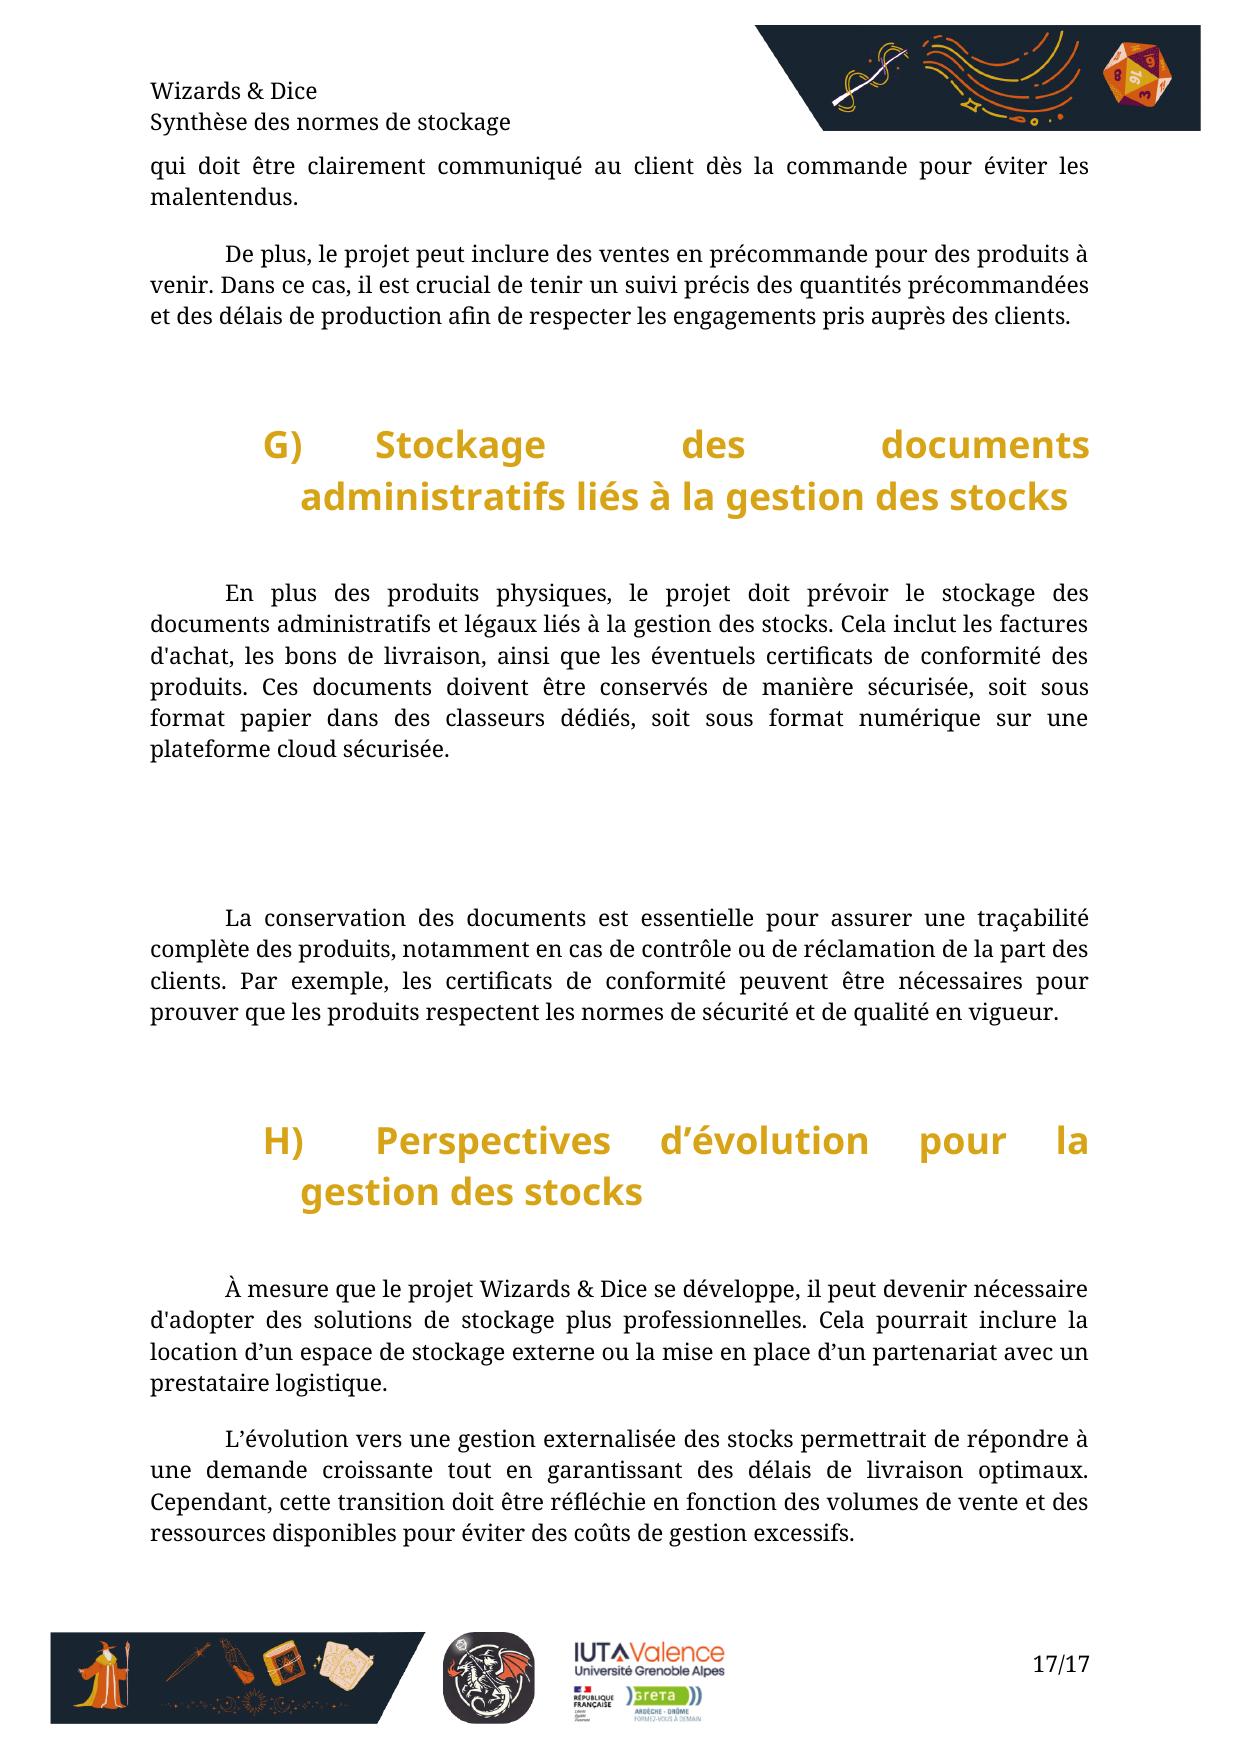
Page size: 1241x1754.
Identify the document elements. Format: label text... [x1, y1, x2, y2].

text qui doit être clairement communiqué au client dès la commande pour éviter les malentendus. [150, 150, 1090, 212]
subtitle Perspectives d’évolution pour la gestion des stocks [262, 1114, 1090, 1217]
text De plus, le projet peut inclure des ventes en précommande pour des produits à venir. Dans ce cas, il est crucial de tenir un suivi précis des quantités précommandées et des délais de production afin de respecter les engagements pris auprès des clients. [150, 237, 1090, 331]
text À mesure que le projet Wizards & Dice se développe, il peut devenir nécessaire d'adopter des solutions de stockage plus professionnelles. Cela pourrait inclure la location d’un espace de stockage externe ou la mise en place d’un partenariat avec un prestataire logistique. [150, 1273, 1090, 1398]
text La conservation des documents est essentielle pour assurer une traçabilité complète des produits, notamment en cas de contrôle ou de réclamation de la part des clients. Par exemple, les certificats de conformité peuvent être nécessaires pour prouver que les produits respectent les normes de sécurité et de qualité en vigueur. [150, 902, 1090, 1027]
subtitle Stockage des documents administratifs liés à la gestion des stocks [262, 419, 1090, 521]
picture [42, 1628, 749, 1733]
text En plus des produits physiques, le projet doit prévoir le stockage des documents administratifs et légaux liés à la gestion des stocks. Cela inclut les factures d'achat, les bons de livraison, ainsi que les éventuels certificats de conformité des produits. Ces documents doivent être conservés de manière sécurisée, soit sous format papier dans des classeurs dédiés, soit sous format numérique sur une plateforme cloud sécurisée. [150, 577, 1090, 764]
picture [748, 25, 1214, 132]
text L’évolution vers une gestion externalisée des stocks permettrait de répondre à une demande croissante tout en garantissant des délais de livraison optimaux. Cependant, cette transition doit être réfléchie en fonction des volumes de vente et des ressources disponibles pour éviter des coûts de gestion excessifs. [150, 1423, 1090, 1548]
